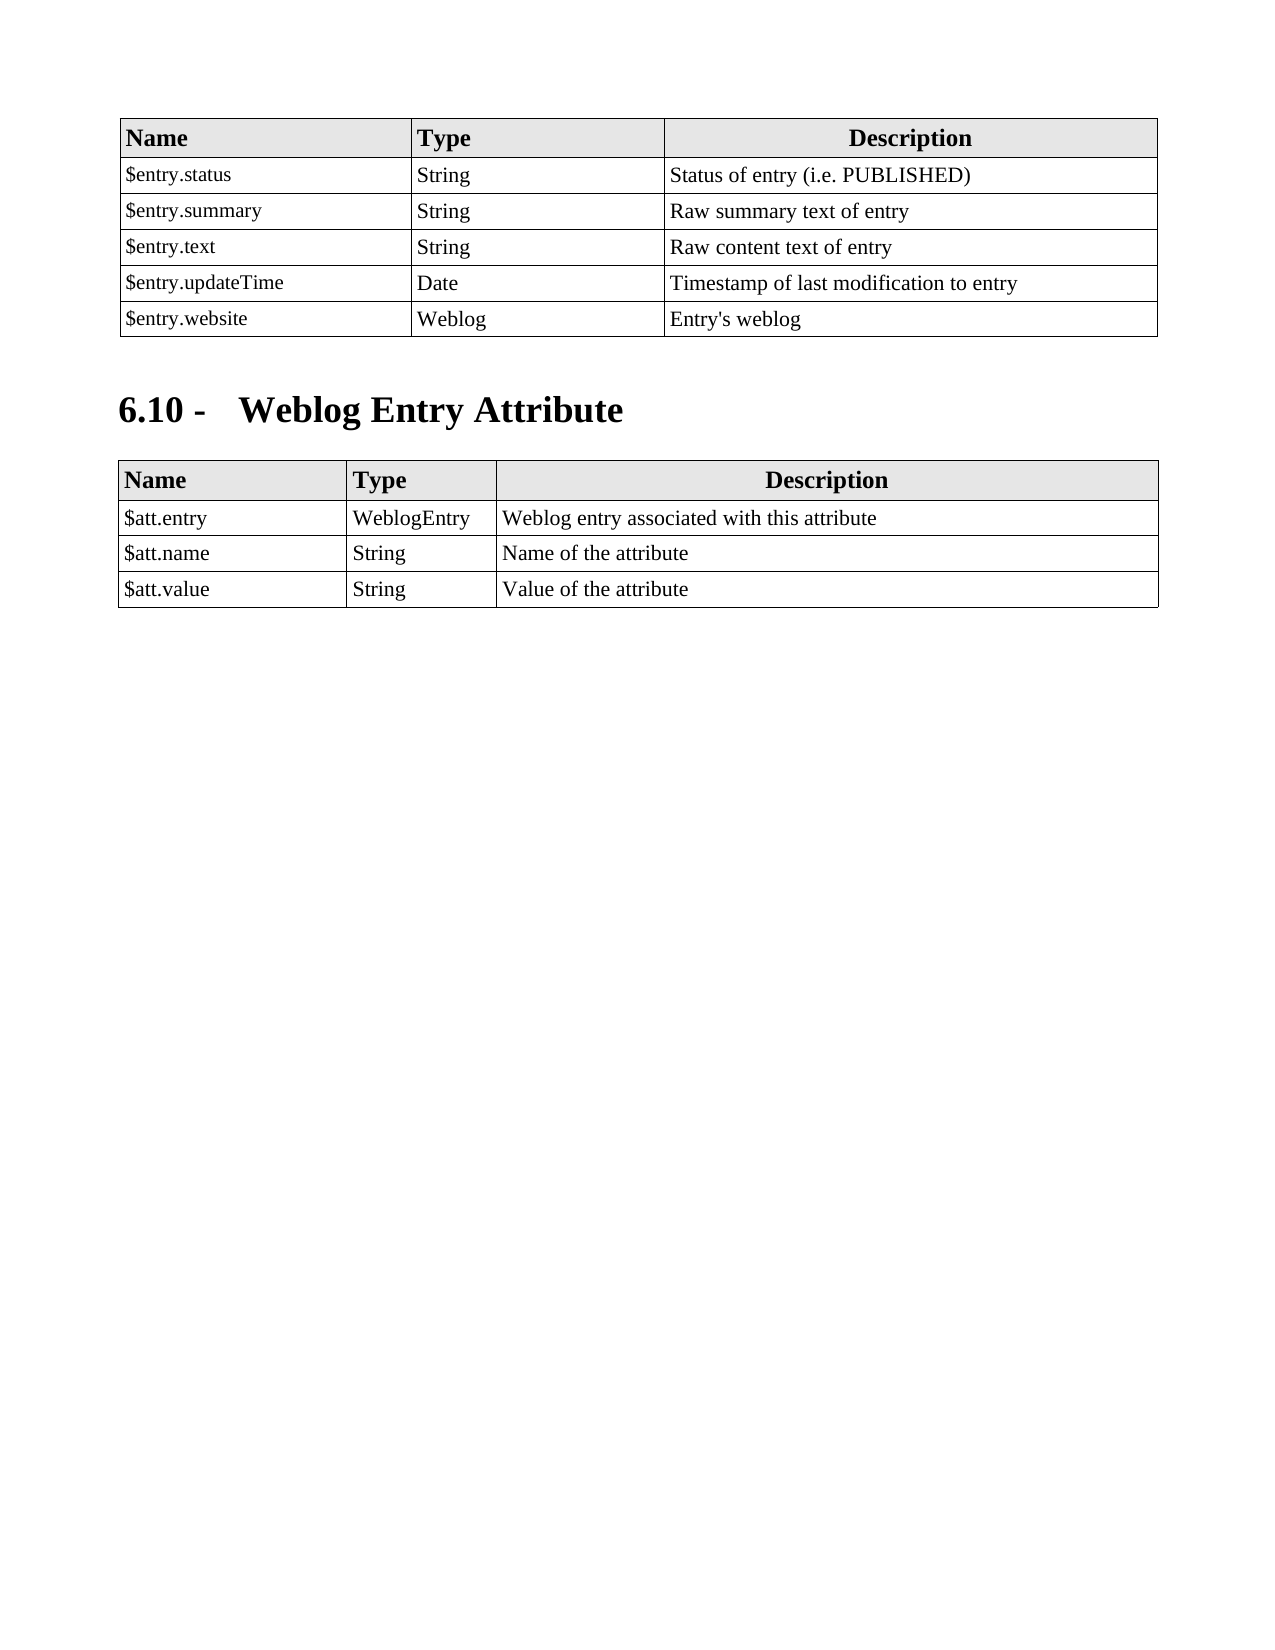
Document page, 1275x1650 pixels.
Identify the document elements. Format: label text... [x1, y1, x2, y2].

table_header Name [121, 119, 411, 157]
table_header Name [119, 461, 346, 500]
table_cell $entry.website [121, 302, 411, 336]
table_cell $entry.updateTime [121, 266, 411, 301]
table_cell Entry's weblog [665, 302, 1157, 336]
table_cell $att.entry [119, 501, 346, 535]
table_header Description [665, 119, 1157, 157]
table_cell $entry.summary [121, 194, 411, 229]
table_cell Raw summary text of entry [665, 194, 1157, 229]
table_cell String [347, 572, 496, 607]
table_cell String [412, 194, 664, 229]
table_cell Timestamp of last modification to entry [665, 266, 1157, 301]
table_cell Name of the attribute [497, 536, 1158, 571]
table_cell String [412, 158, 664, 193]
table_cell $att.value [119, 572, 346, 607]
table_cell String [347, 536, 496, 571]
table_cell Value of the attribute [497, 572, 1158, 607]
table_header Description [497, 461, 1158, 500]
table_cell Raw content text of entry [665, 230, 1157, 265]
table_cell $att.name [119, 536, 346, 571]
table_cell WeblogEntry [347, 501, 496, 535]
table_cell String [412, 230, 664, 265]
table_header Type [347, 461, 496, 500]
table_cell $entry.text [121, 230, 411, 265]
table_header Type [412, 119, 664, 157]
table_cell Status of entry (i.e. PUBLISHED) [665, 158, 1157, 193]
table_cell $entry.status [121, 158, 411, 193]
table_cell Weblog [412, 302, 664, 336]
subtitle Weblog Entry Attribute [118, 389, 1157, 431]
table_cell Date [412, 266, 664, 301]
table_cell Weblog entry associated with this attribute [497, 501, 1158, 535]
